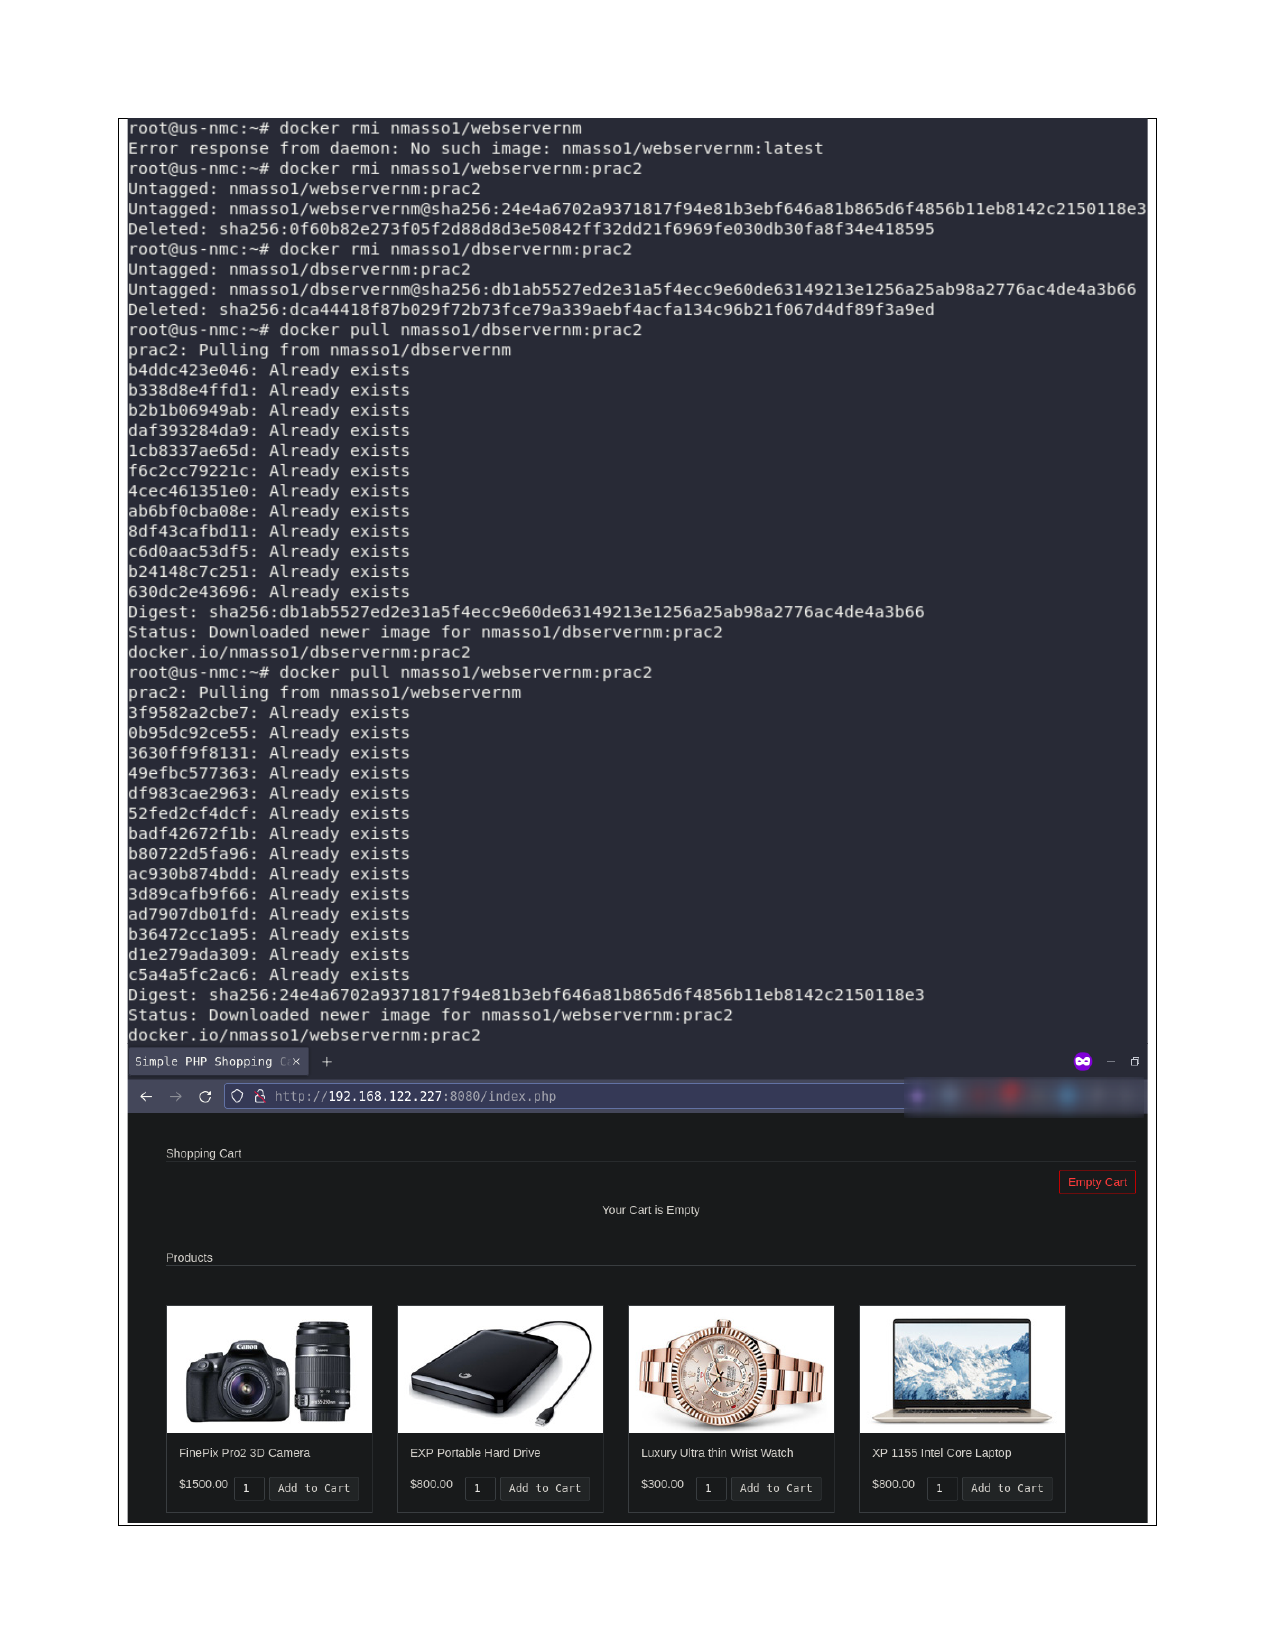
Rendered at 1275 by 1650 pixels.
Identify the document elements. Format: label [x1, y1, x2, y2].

picture [127, 118, 1148, 1523]
